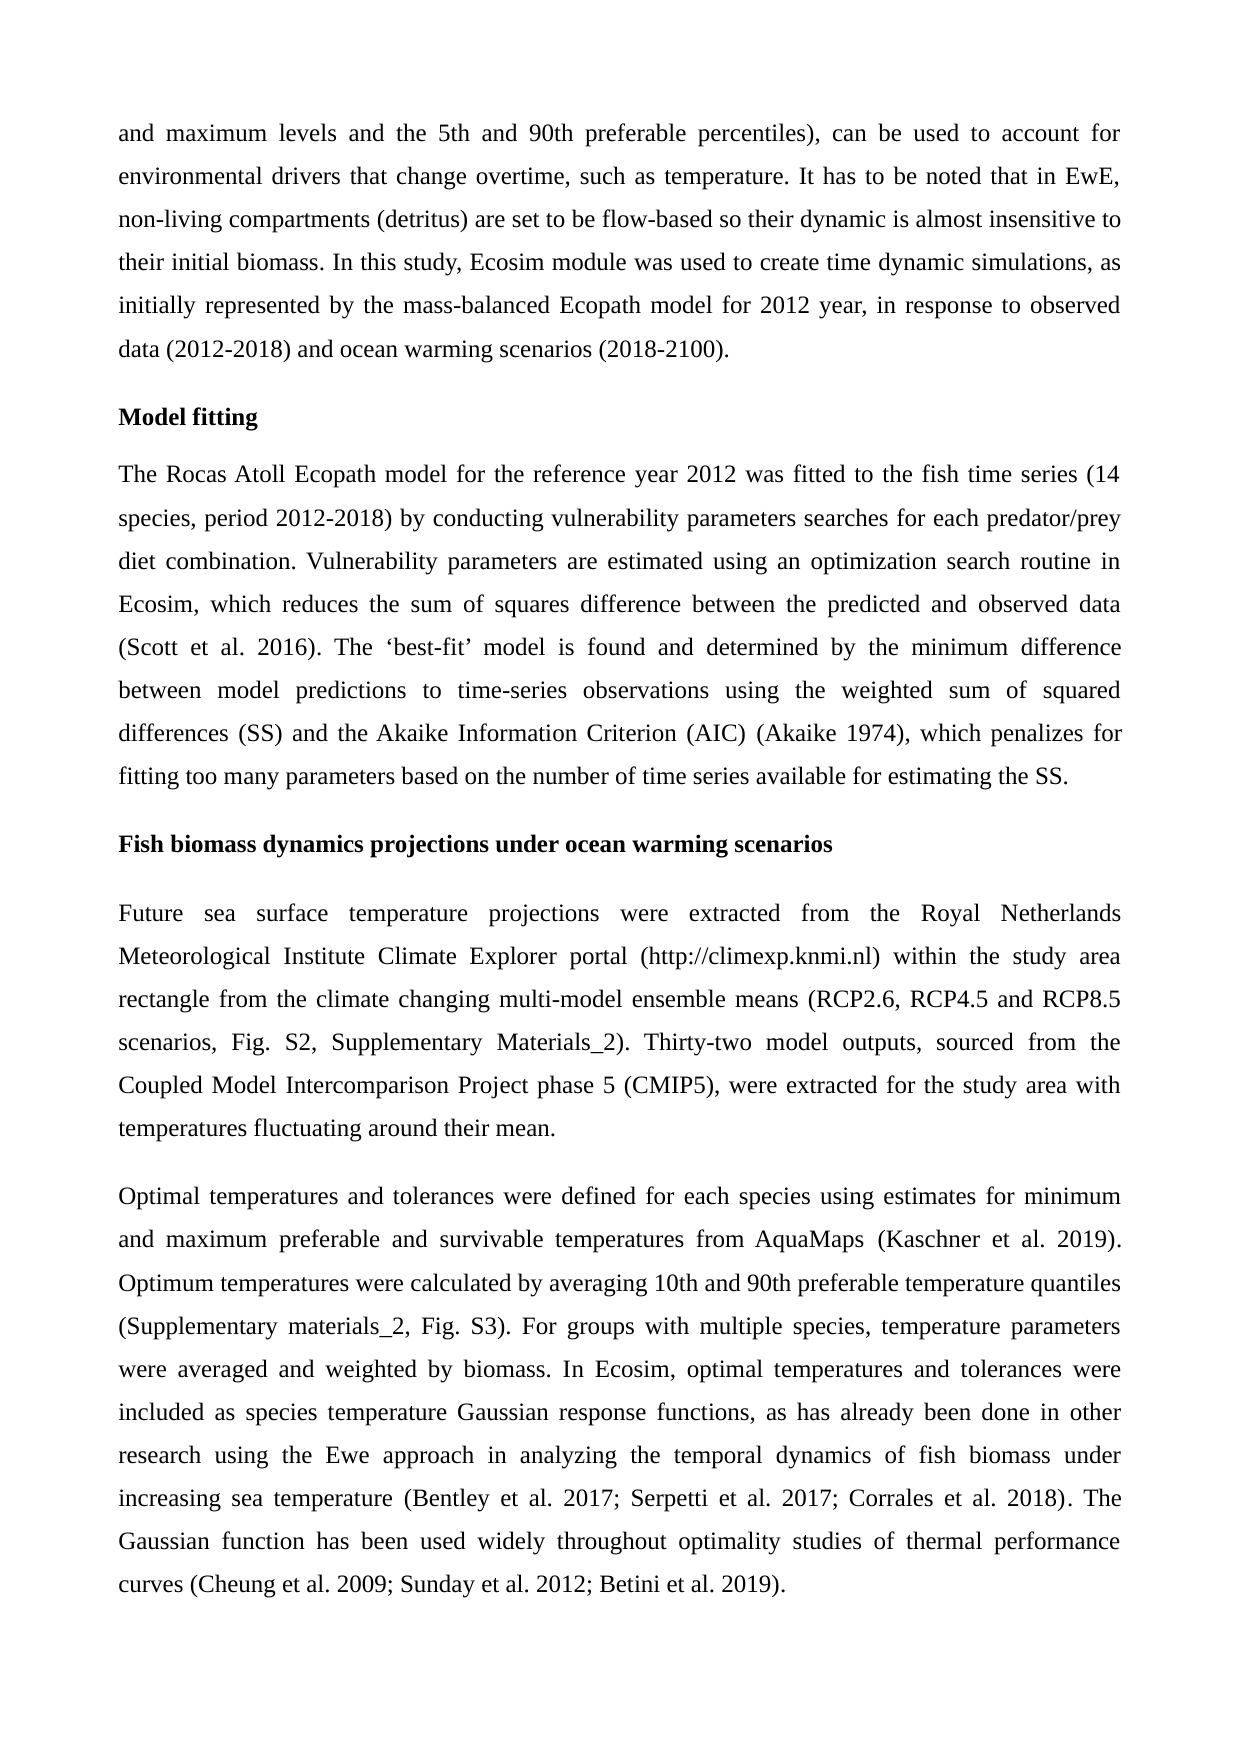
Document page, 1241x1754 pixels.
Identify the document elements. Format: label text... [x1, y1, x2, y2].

text Fish biomass dynamics projections under ocean warming scenarios [118, 829, 1122, 858]
text and maximum levels and the 5th and 90th preferable percentiles), can be used to account for environmental drivers that change overtime, such as temperature. It has to be noted that in EwE, non-living compartments (detritus) are set to be flow-based so their dynamic is almost insensitive to their initial biomass. In this study, Ecosim module was used to create time dynamic simulations, as initially represented by the mass-balanced Ecopath model for 2012 year, in response to observed data (2012-2018) and ocean warming scenarios (2018-2100). [118, 118, 1122, 362]
text Optimal temperatures and tolerances were defined for each species using estimates for minimum and maximum preferable and survivable temperatures from AquaMaps (Kaschner et al. 2019). Optimum temperatures were calculated by averaging 10th and 90th preferable temperature quantiles (Supplementary materials_2, Fig. S3). For groups with multiple species, temperature parameters were averaged and weighted by biomass. In Ecosim, optimal temperatures and tolerances were included as species temperature Gaussian response functions, as has already been done in other research using the Ewe approach in analyzing the temporal dynamics of fish biomass under increasing sea temperature (Bentley et al. 2017; Serpetti et al. 2017; Corrales et al. 2018). The Gaussian function has been used widely throughout optimality studies of thermal performance curves (Cheung et al. 2009; Sunday et al. 2012; Betini et al. 2019). [118, 1181, 1122, 1598]
text Model fitting [118, 402, 1122, 431]
text Future sea surface temperature projections were extracted from the Royal Netherlands Meteorological Institute Climate Explorer portal (http://climexp.knmi.nl) within the study area rectangle from the climate changing multi-model ensemble means (RCP2.6, RCP4.5 and RCP8.5 scenarios, Fig. S2, Supplementary Materials_2). Thirty-two model outputs, sourced from the Coupled Model Intercomparison Project phase 5 (CMIP5), were extracted for the study area with temperatures fluctuating around their mean. [118, 898, 1122, 1142]
text The Rocas Atoll Ecopath model for the reference year 2012 was fitted to the fish time series (14 species, period 2012-2018) by conducting vulnerability parameters searches for each predator/prey diet combination. Vulnerability parameters are estimated using an optimization search routine in Ecosim, which reduces the sum of squares difference between the predicted and observed data (Scott et al. 2016). The ‘best-fit’ model is found and determined by the minimum difference between model predictions to time-series observations using the weighted sum of squared differences (SS) and the Akaike Information Criterion (AIC) (Akaike 1974), which penalizes for fitting too many parameters based on the number of time series available for estimating the SS. [118, 459, 1122, 790]
